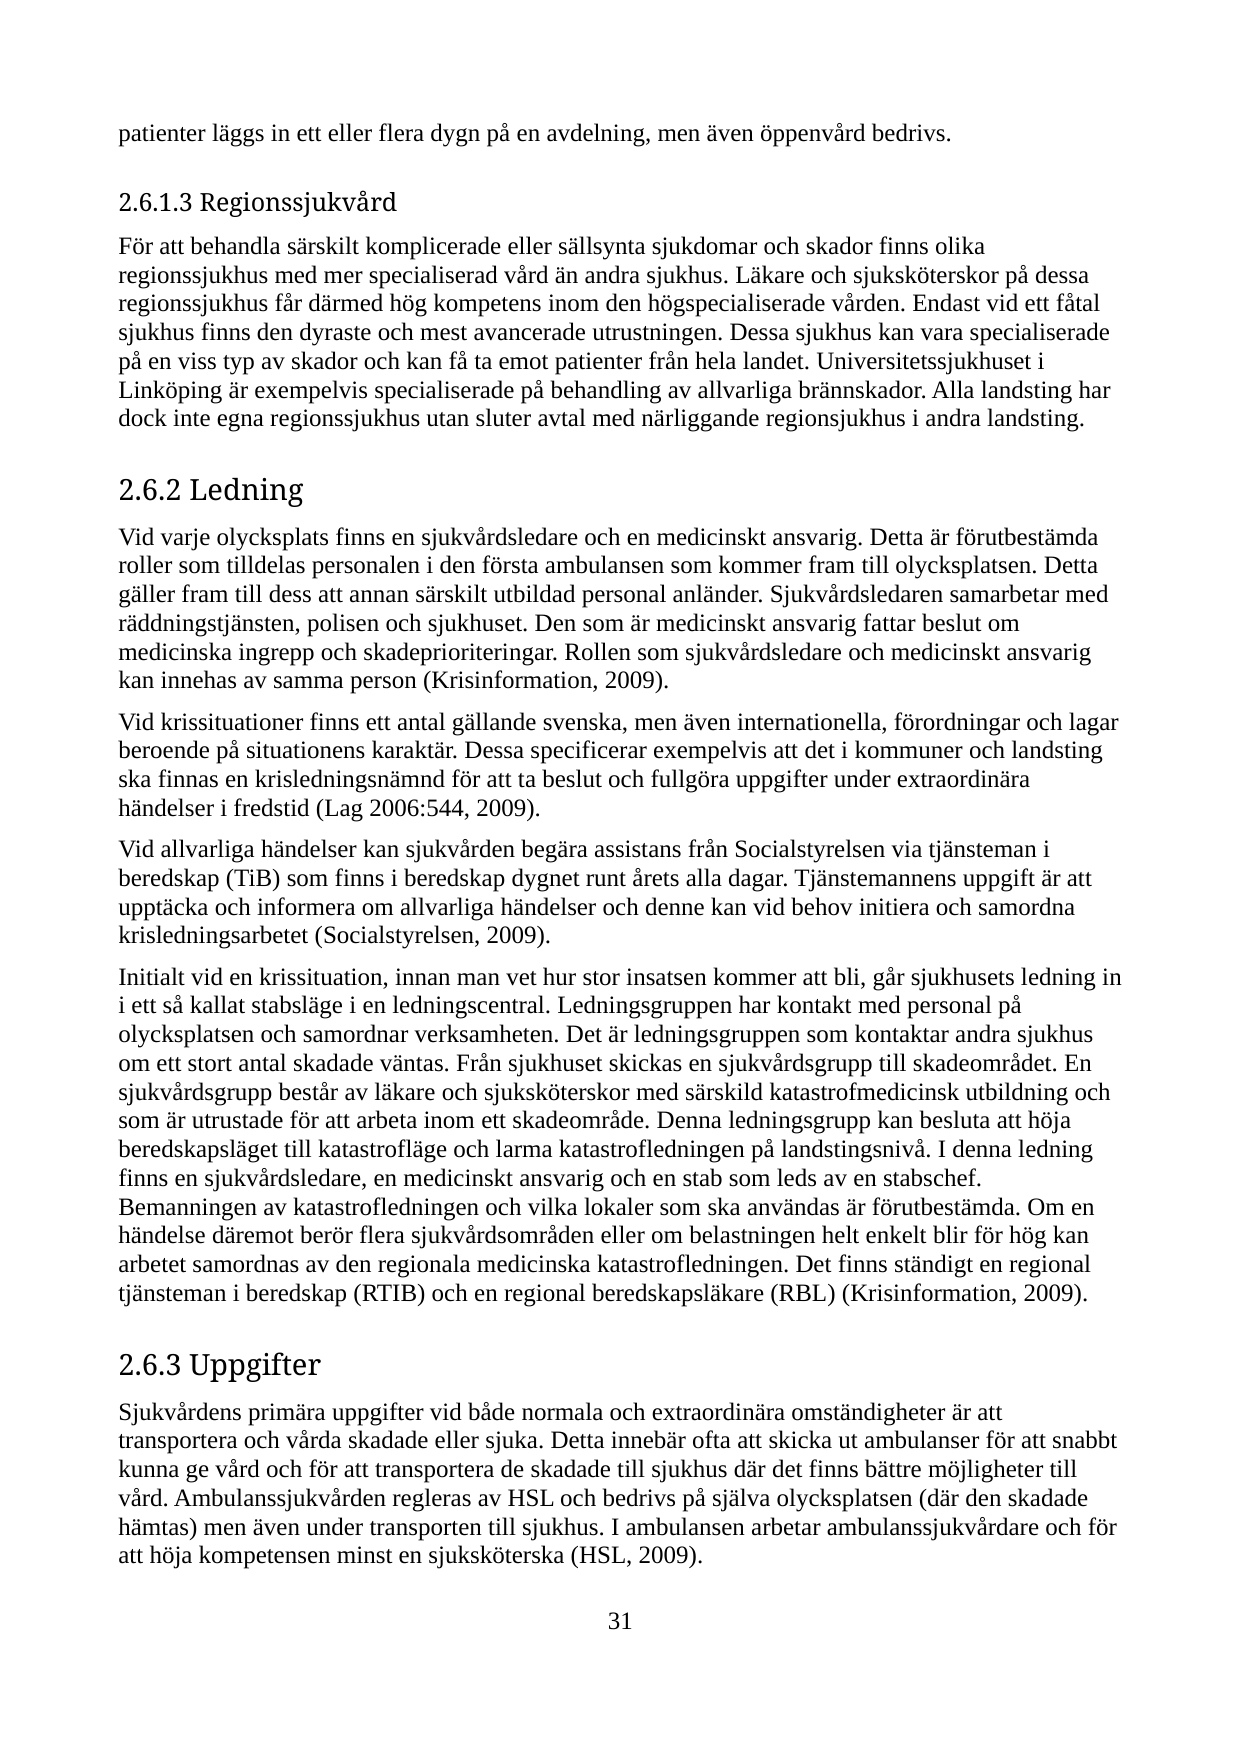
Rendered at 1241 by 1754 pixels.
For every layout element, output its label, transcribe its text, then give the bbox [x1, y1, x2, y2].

text Vid krissituationer finns ett antal gällande svenska, men även internationella, förordningar och lagar beroende på situationens karaktär. Dessa specificerar exempelvis att det i kommuner och landsting ska finnas en krisledningsnämnd för att ta beslut och fullgöra uppgifter under extraordinära händelser i fredstid (Lag 2006:544, 2009). [118, 707, 1122, 822]
subtitle Regionssjukvård [118, 184, 1122, 218]
text Initialt vid en krissituation, innan man vet hur stor insatsen kommer att bli, går sjukhusets ledning in i ett så kallat stabsläge i en ledningscentral. Ledningsgruppen har kontakt med personal på olycksplatsen och samordnar verksamheten. Det är ledningsgruppen som kontaktar andra sjukhus om ett stort antal skadade väntas. Från sjukhuset skickas en sjukvårdsgrupp till skadeområdet. En sjukvårdsgrupp består av läkare och sjuksköterskor med särskild katastrofmedicinsk utbildning och som är utrustade för att arbeta inom ett skadeområde. Denna ledningsgrupp kan besluta att höja beredskapsläget till katastrofläge och larma katastrofledningen på landstingsnivå. I denna ledning finns en sjukvårdsledare, en medicinskt ansvarig och en stab som leds av en stabschef. Bemanningen av katastrofledningen och vilka lokaler som ska användas är förutbestämda. Om en händelse däremot berör flera sjukvårdsområden eller om belastningen helt enkelt blir för hög kan arbetet samordnas av den regionala medicinska katastrofledningen. Det finns ständigt en regional tjänsteman i beredskap (RTIB) och en regional beredskapsläkare (RBL) (Krisinformation, 2009). [118, 962, 1122, 1307]
text Sjukvårdens primära uppgifter vid både normala och extraordinära omständigheter är att transportera och vårda skadade eller sjuka. Detta innebär ofta att skicka ut ambulanser för att snabbt kunna ge vård och för att transportera de skadade till sjukhus där det finns bättre möjligheter till vård. Ambulanssjukvården regleras av HSL och bedrivs på själva olycksplatsen (där den skadade hämtas) men även under transporten till sjukhus. I ambulansen arbetar ambulanssjukvårdare och för att höja kompetensen minst en sjuksköterska (HSL, 2009). [118, 1397, 1122, 1569]
subtitle Uppgifter [118, 1344, 1122, 1384]
subtitle Ledning [118, 470, 1122, 509]
text patienter läggs in ett eller flera dygn på en avdelning, men även öppenvård bedrivs. [118, 118, 1122, 147]
text Vid varje olycksplats finns en sjukvårdsledare och en medicinskt ansvarig. Detta är förutbestämda roller som tilldelas personalen i den första ambulansen som kommer fram till olycksplatsen. Detta gäller fram till dess att annan särskilt utbildad personal anländer. Sjukvårdsledaren samarbetar med räddningstjänsten, polisen och sjukhuset. Den som är medicinskt ansvarig fattar beslut om medicinska ingrepp och skadeprioriteringar. Rollen som sjukvårdsledare och medicinskt ansvarig kan innehas av samma person (Krisinformation, 2009). [118, 522, 1122, 694]
text För att behandla särskilt komplicerade eller sällsynta sjukdomar och skador finns olika regionssjukhus med mer specialiserad vård än andra sjukhus. Läkare och sjuksköterskor på dessa regionssjukhus får därmed hög kompetens inom den högspecialiserade vården. Endast vid ett fåtal sjukhus finns den dyraste och mest avancerade utrustningen. Dessa sjukhus kan vara specialiserade på en viss typ av skador och kan få ta emot patienter från hela landet. Universitetssjukhuset i Linköping är exempelvis specialiserade på behandling av allvarliga brännskador. Alla landsting har dock inte egna regionssjukhus utan sluter avtal med närliggande regionsjukhus i andra landsting. [118, 231, 1122, 432]
text Vid allvarliga händelser kan sjukvården begära assistans från Socialstyrelsen via tjänsteman i beredskap (TiB) som finns i beredskap dygnet runt årets alla dagar. Tjänstemannens uppgift är att upptäcka och informera om allvarliga händelser och denne kan vid behov initiera och samordna krisledningsarbetet (Socialstyrelsen, 2009). [118, 834, 1122, 949]
